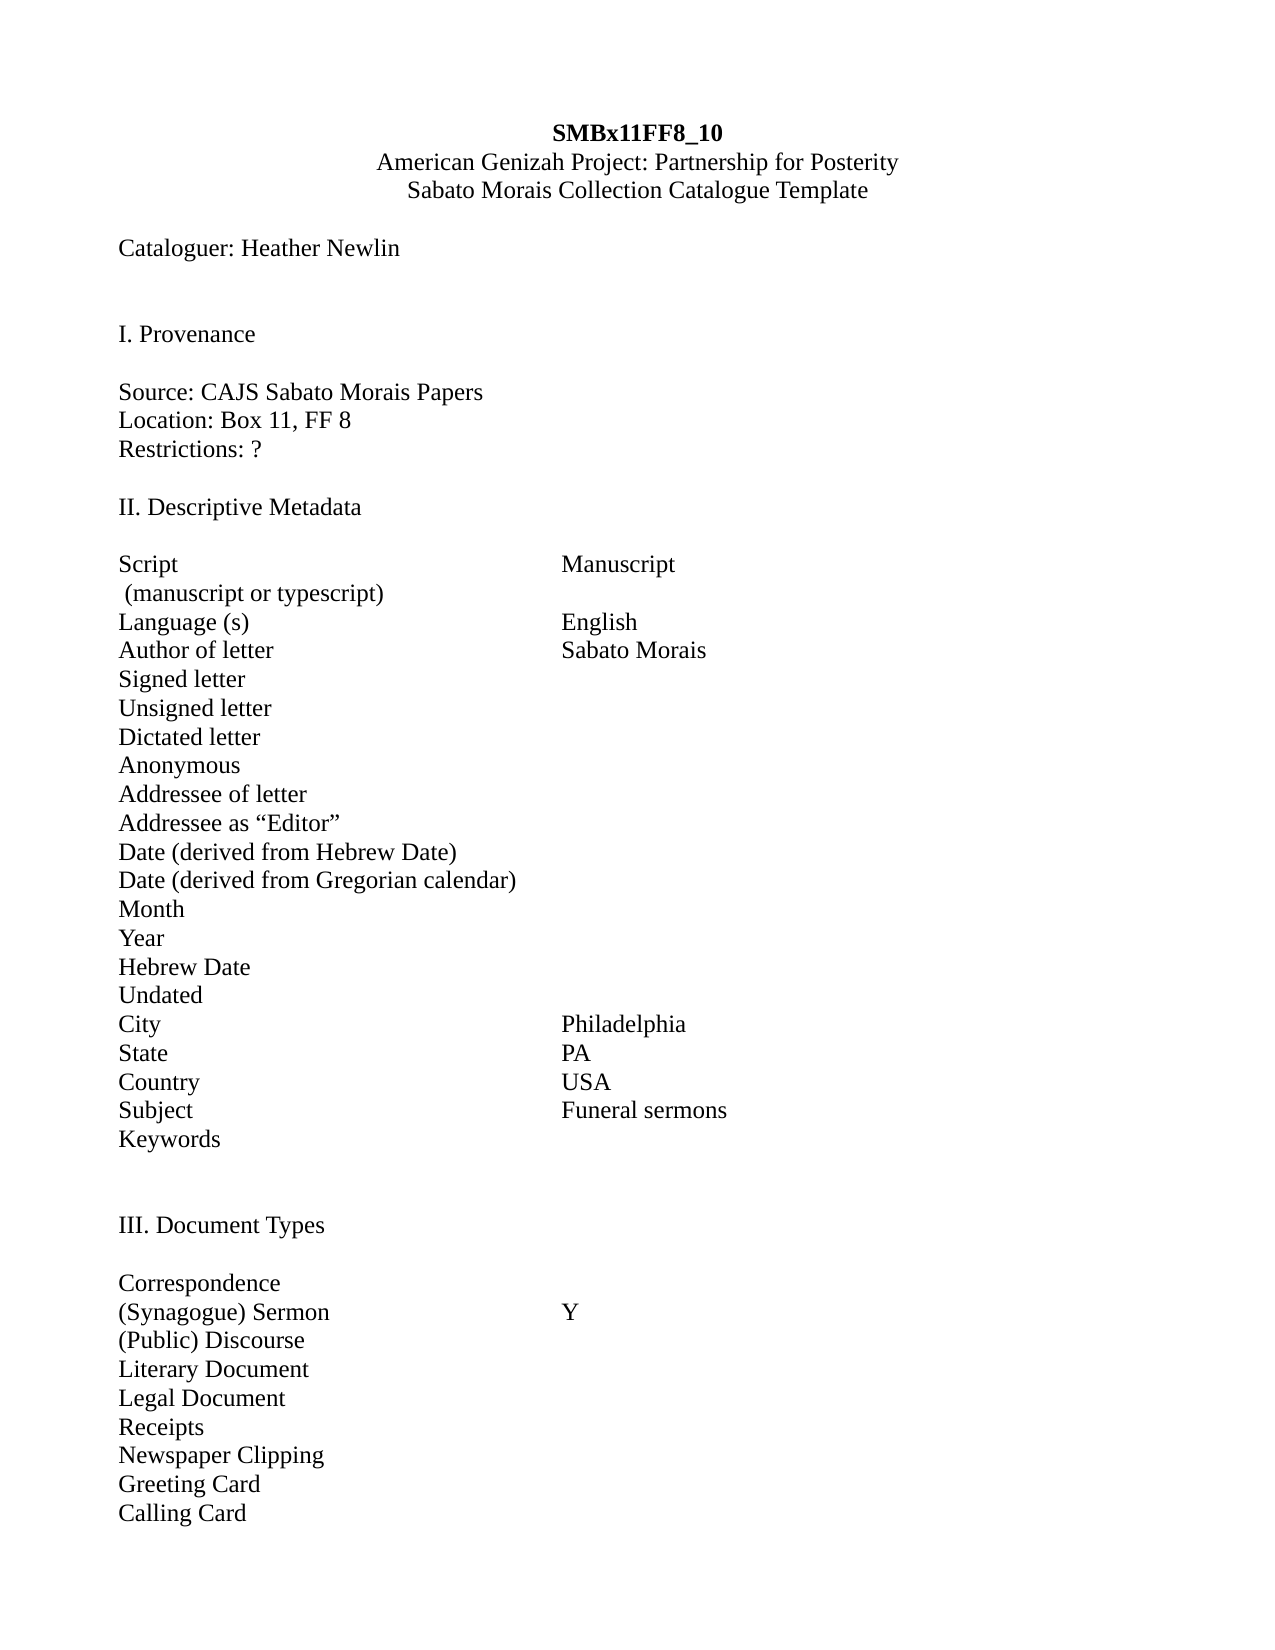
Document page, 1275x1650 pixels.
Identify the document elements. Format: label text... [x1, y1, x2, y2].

text Subject Funeral sermons [118, 1096, 1157, 1124]
text Legal Document [118, 1383, 1157, 1412]
text SMBx11FF8_10 [118, 118, 1157, 147]
text Month [118, 894, 1157, 923]
text Signed letter [118, 664, 1157, 693]
text Country USA [118, 1067, 1157, 1096]
text Date (derived from Gregorian calendar) [118, 866, 1157, 894]
text Source: CAJS Sabato Morais Papers [118, 377, 1157, 406]
text Keywords [118, 1124, 1157, 1153]
text Cataloguer: Heather Newlin [118, 233, 1157, 262]
text Date (derived from Hebrew Date) [118, 837, 1157, 866]
text III. Document Types [118, 1211, 1157, 1239]
text Location: Box 11, FF 8 [118, 406, 1157, 434]
text City Philadelphia [118, 1009, 1157, 1038]
text (Synagogue) Sermon Y [118, 1297, 1157, 1326]
text American Genizah Project: Partnership for Posterity [118, 147, 1157, 176]
text State PA [118, 1038, 1157, 1067]
text Script Manuscript [118, 549, 1157, 578]
text Language (s) English [118, 607, 1157, 636]
text (manuscript or typescript) [118, 578, 1157, 607]
text Calling Card [118, 1498, 1157, 1527]
text II. Descriptive Metadata [118, 492, 1157, 521]
text I. Provenance [118, 319, 1157, 348]
text Addressee of letter [118, 779, 1157, 808]
text Unsigned letter [118, 693, 1157, 722]
text Sabato Morais Collection Catalogue Template [118, 176, 1157, 204]
text Literary Document [118, 1354, 1157, 1383]
text Restrictions: ? [118, 434, 1157, 463]
text Year [118, 923, 1157, 952]
text Undated [118, 981, 1157, 1009]
text Hebrew Date [118, 952, 1157, 981]
text Dictated letter [118, 722, 1157, 751]
text Addressee as “Editor” [118, 808, 1157, 837]
text Author of letter Sabato Morais [118, 636, 1157, 664]
text Anonymous [118, 751, 1157, 779]
text Newspaper Clipping [118, 1441, 1157, 1469]
text Correspondence [118, 1268, 1157, 1297]
text Greeting Card [118, 1469, 1157, 1498]
text Receipts [118, 1412, 1157, 1441]
text (Public) Discourse [118, 1326, 1157, 1354]
